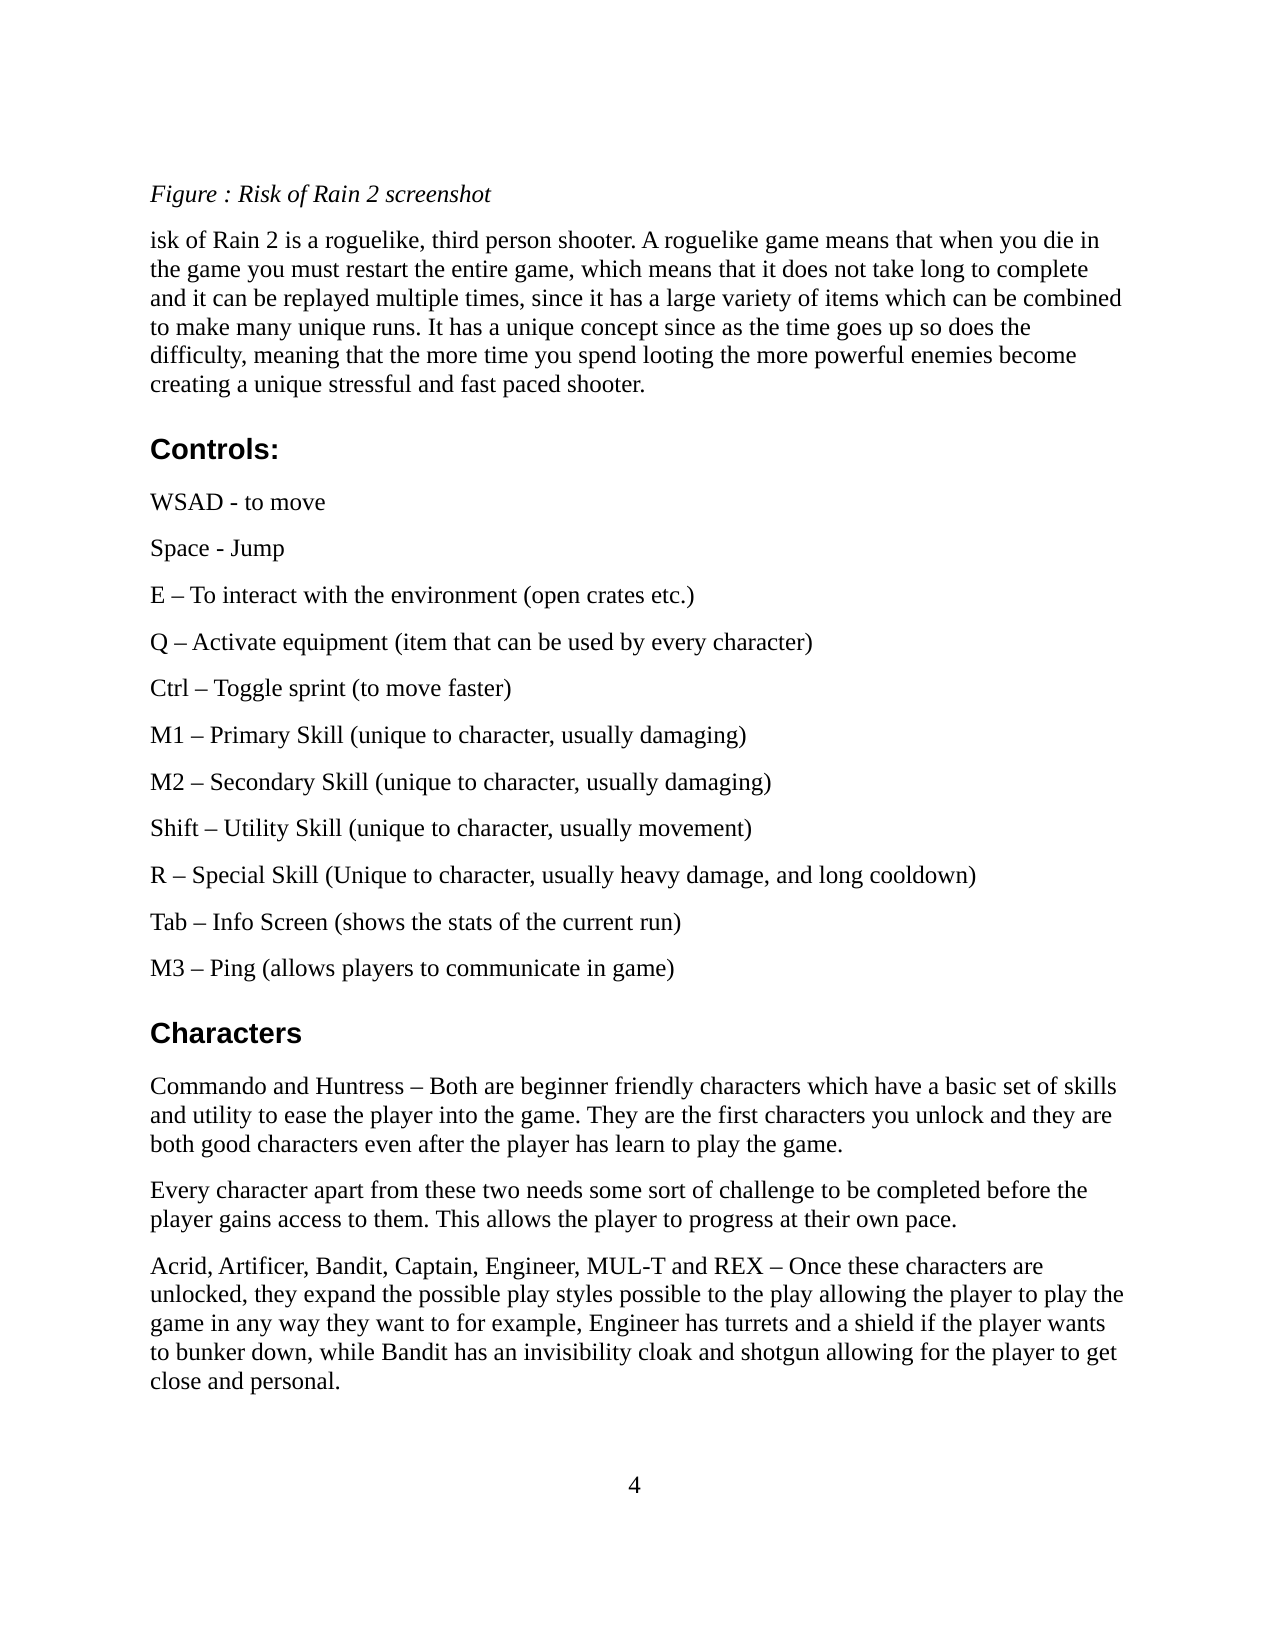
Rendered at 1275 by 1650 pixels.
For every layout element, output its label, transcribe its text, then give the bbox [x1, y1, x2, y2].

text M2 – Secondary Skill (unique to character, usually damaging) [150, 767, 1125, 796]
text M1 – Primary Skill (unique to character, usually damaging) [150, 720, 1125, 749]
text Tab – Info Screen (shows the stats of the current run) [150, 907, 1125, 936]
text Commando and Huntress – Both are beginner friendly characters which have a basic set of skills and utility to ease the player into the game. They are the first characters you unlock and they are both good characters even after the player has learn to play the game. [150, 1071, 1125, 1157]
text Space - Jump [150, 533, 1125, 562]
text M3 – Ping (allows players to communicate in game) [150, 953, 1125, 982]
text Every character apart from these two needs some sort of challenge to be completed before the player gains access to them. This allows the player to progress at their own pace. [150, 1175, 1125, 1233]
text R – Special Skill (Unique to character, usually heavy damage, and long cooldown) [150, 860, 1125, 889]
text WSAD - to move [150, 487, 1125, 516]
text Figure : Risk of Rain 2 screenshot [150, 150, 1125, 207]
text Acrid, Artificer, Bandit, Captain, Engineer, MUL-T and REX – Once these characters are unlocked, they expand the possible play styles possible to the play allowing the player to play the game in any way they want to for example, Engineer has turrets and a shield if the player wants to bunker down, while Bandit has an invisibility cloak and shotgun allowing for the player to get close and personal. [150, 1251, 1125, 1394]
text Q – Activate equipment (item that can be used by every character) [150, 627, 1125, 656]
text Shift – Utility Skill (unique to character, usually movement) [150, 813, 1125, 842]
subtitle Characters [150, 1016, 1125, 1050]
subtitle Controls: [150, 432, 1125, 465]
text isk of Rain 2 is a roguelike, third person shooter. A roguelike game means that when you die in the game you must restart the entire game, which means that it does not take long to complete and it can be replayed multiple times, since it has a large variety of items which can be combined to make many unique runs. It has a unique concept since as the time goes up so does the difficulty, meaning that the more time you spend looting the more powerful enemies become creating a unique stressful and fast paced shooter. [150, 225, 1125, 398]
text E – To interact with the environment (open crates etc.) [150, 580, 1125, 609]
text Ctrl – Toggle sprint (to move faster) [150, 673, 1125, 702]
